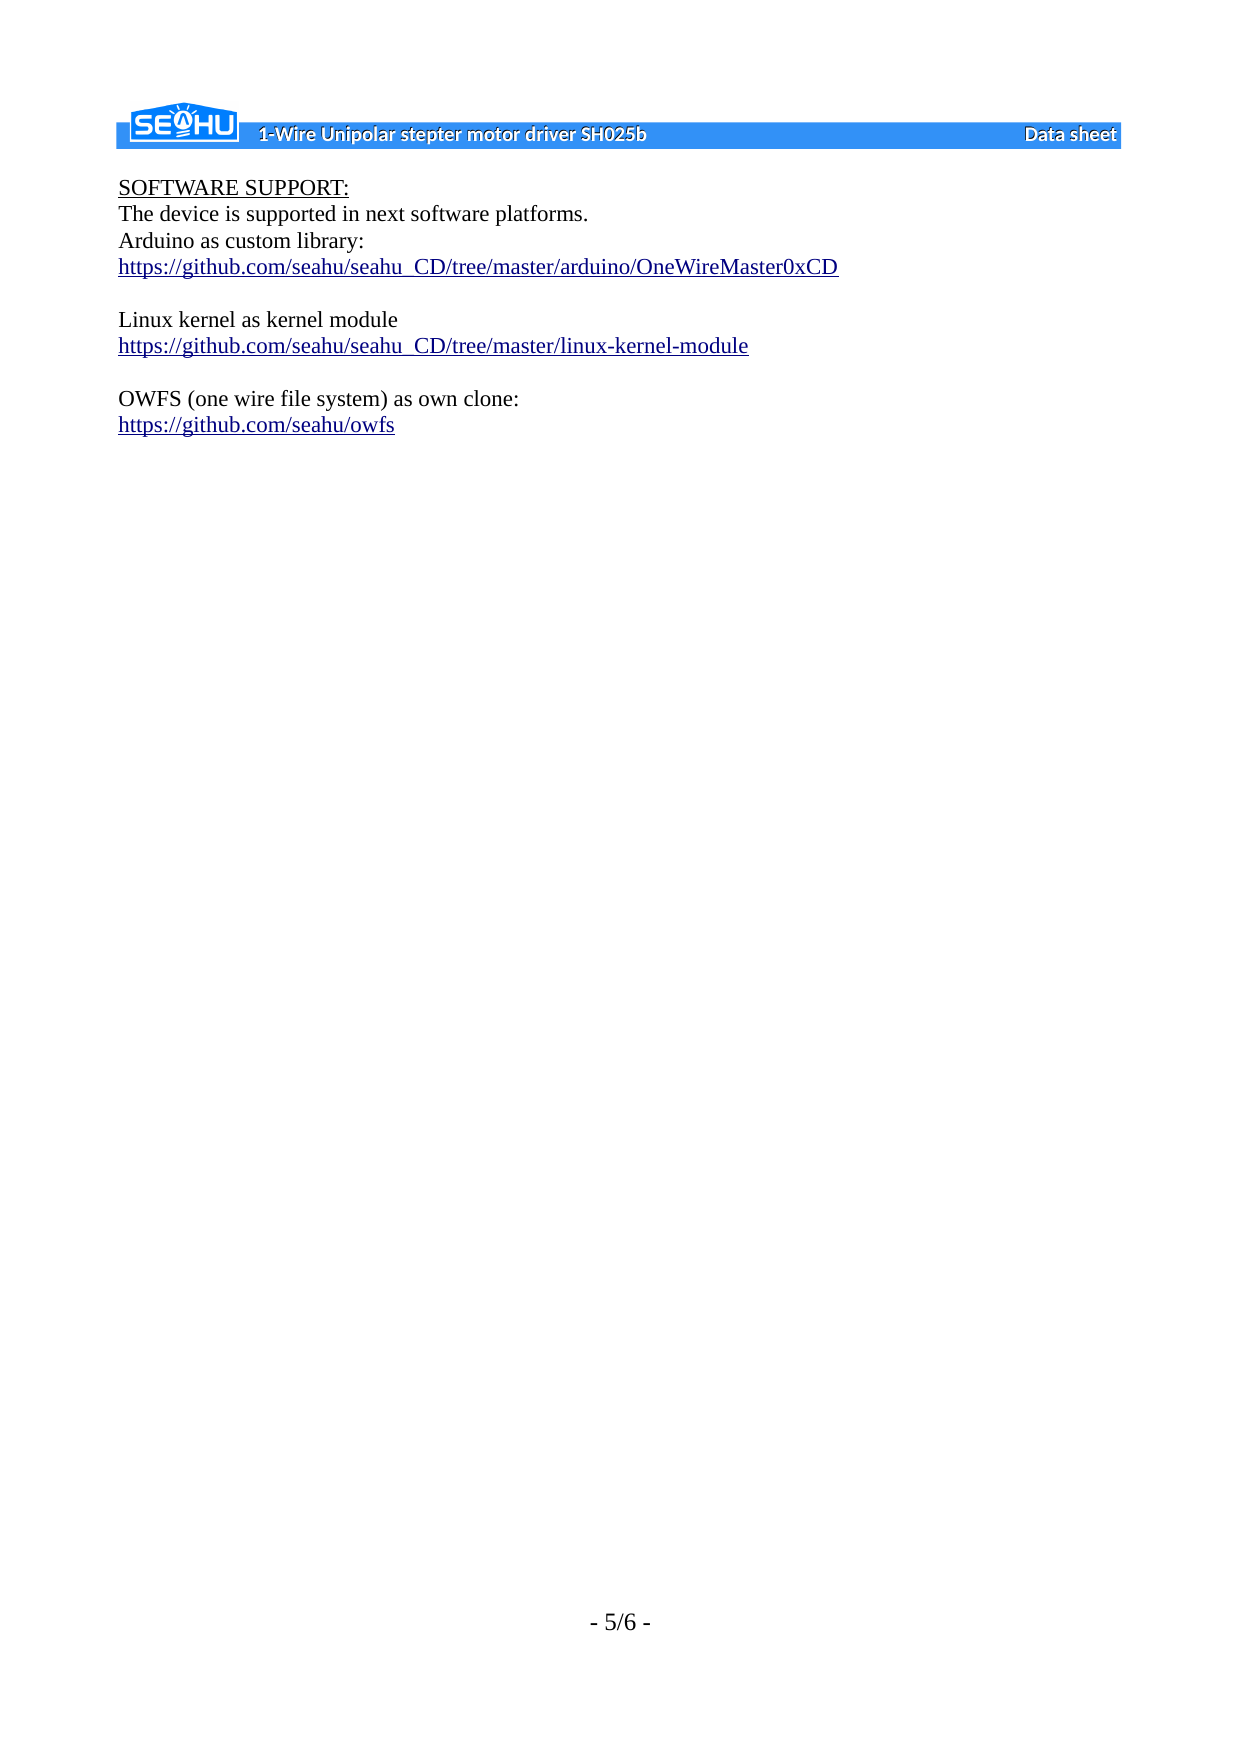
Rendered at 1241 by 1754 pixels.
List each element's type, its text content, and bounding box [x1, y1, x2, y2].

picture [129, 101, 239, 142]
text https://github.com/seahu/seahu_CD/tree/master/arduino/OneWireMaster0xCD [118, 253, 1122, 279]
text https://github.com/seahu/owfs [118, 411, 1122, 438]
text Arduino as custom library: [118, 227, 1122, 253]
text https://github.com/seahu/seahu_CD/tree/master/linux-kernel-module [118, 332, 1122, 358]
text OWFS (one wire file system) as own clone: [118, 385, 1122, 411]
text SOFTWARE SUPPORT: The device is supported in next software platforms. [118, 174, 1122, 227]
text Linux kernel as kernel module [118, 306, 1122, 332]
